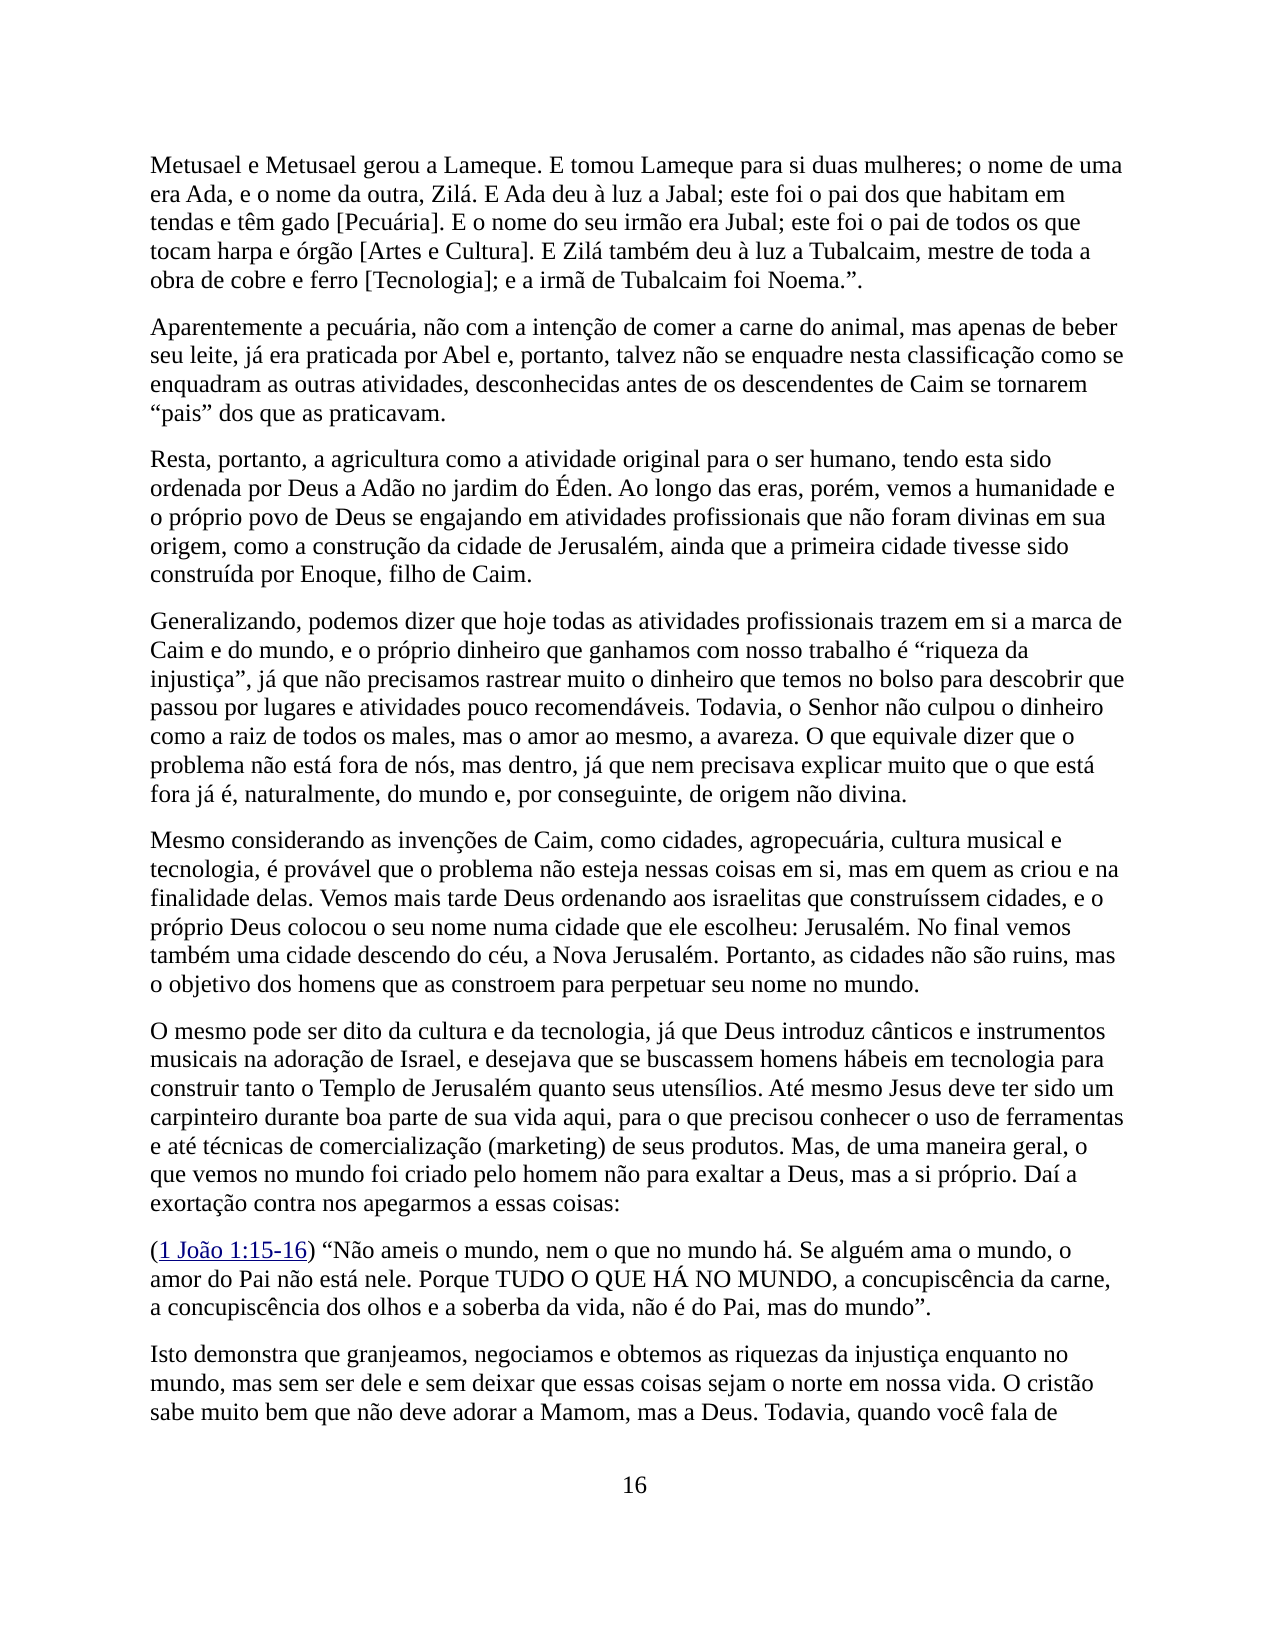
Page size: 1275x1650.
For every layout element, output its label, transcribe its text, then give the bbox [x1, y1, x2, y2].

text O mesmo pode ser dito da cultura e da tecnologia, já que Deus introduz cânticos e instrumentos musicais na adoração de Israel, e desejava que se buscassem homens hábeis em tecnologia para construir tanto o Templo de Jerusalém quanto seus utensílios. Até mesmo Jesus deve ter sido um carpinteiro durante boa parte de sua vida aqui, para o que precisou conhecer o uso de ferramentas e até técnicas de comercialização (marketing) de seus produtos. Mas, de uma maneira geral, o que vemos no mundo foi criado pelo homem não para exaltar a Deus, mas a si próprio. Daí a exortação contra nos apegarmos a essas coisas: [150, 1016, 1125, 1217]
text Metusael e Metusael gerou a Lameque. E tomou Lameque para si duas mulheres; o nome de uma era Ada, e o nome da outra, Zilá. E Ada deu à luz a Jabal; este foi o pai dos que habitam em tendas e têm gado [Pecuária]. E o nome do seu irmão era Jubal; este foi o pai de todos os que tocam harpa e órgão [Artes e Cultura]. E Zilá também deu à luz a Tubalcaim, mestre de toda a obra de cobre e ferro [Tecnologia]; e a irmã de Tubalcaim foi Noema.”. [150, 150, 1125, 294]
text (1 João 1:15-16) “Não ameis o mundo, nem o que no mundo há. Se alguém ama o mundo, o amor do Pai não está nele. Porque TUDO O QUE HÁ NO MUNDO, a concupiscência da carne, a concupiscência dos olhos e a soberba da vida, não é do Pai, mas do mundo”. [150, 1235, 1125, 1321]
text Generalizando, podemos dizer que hoje todas as atividades profissionais trazem em si a marca de Caim e do mundo, e o próprio dinheiro que ganhamos com nosso trabalho é “riqueza da injustiça”, já que não precisamos rastrear muito o dinheiro que temos no bolso para descobrir que passou por lugares e atividades pouco recomendáveis. Todavia, o Senhor não culpou o dinheiro como a raiz de todos os males, mas o amor ao mesmo, a avareza. O que equivale dizer que o problema não está fora de nós, mas dentro, já que nem precisava explicar muito que o que está fora já é, naturalmente, do mundo e, por conseguinte, de origem não divina. [150, 606, 1125, 807]
text Aparentemente a pecuária, não com a intenção de comer a carne do animal, mas apenas de beber seu leite, já era praticada por Abel e, portanto, talvez não se enquadre nesta classificação como se enquadram as outras atividades, desconhecidas antes de os descendentes de Caim se tornarem “pais” dos que as praticavam. [150, 312, 1125, 427]
text Resta, portanto, a agricultura como a atividade original para o ser humano, tendo esta sido ordenada por Deus a Adão no jardim do Éden. Ao longo das eras, porém, vemos a humanidade e o próprio povo de Deus se engajando em atividades profissionais que não foram divinas em sua origem, como a construção da cidade de Jerusalém, ainda que a primeira cidade tivesse sido construída por Enoque, filho de Caim. [150, 444, 1125, 588]
text Mesmo considerando as invenções de Caim, como cidades, agropecuária, cultura musical e tecnologia, é provável que o problema não esteja nessas coisas em si, mas em quem as criou e na finalidade delas. Vemos mais tarde Deus ordenando aos israelitas que construíssem cidades, e o próprio Deus colocou o seu nome numa cidade que ele escolheu: Jerusalém. No final vemos também uma cidade descendo do céu, a Nova Jerusalém. Portanto, as cidades não são ruins, mas o objetivo dos homens que as constroem para perpetuar seu nome no mundo. [150, 825, 1125, 998]
text Isto demonstra que granjeamos, negociamos e obtemos as riquezas da injustiça enquanto no mundo, mas sem ser dele e sem deixar que essas coisas sejam o norte em nossa vida. O cristão sabe muito bem que não deve adorar a Mamom, mas a Deus. Todavia, quando você fala de [150, 1339, 1125, 1425]
